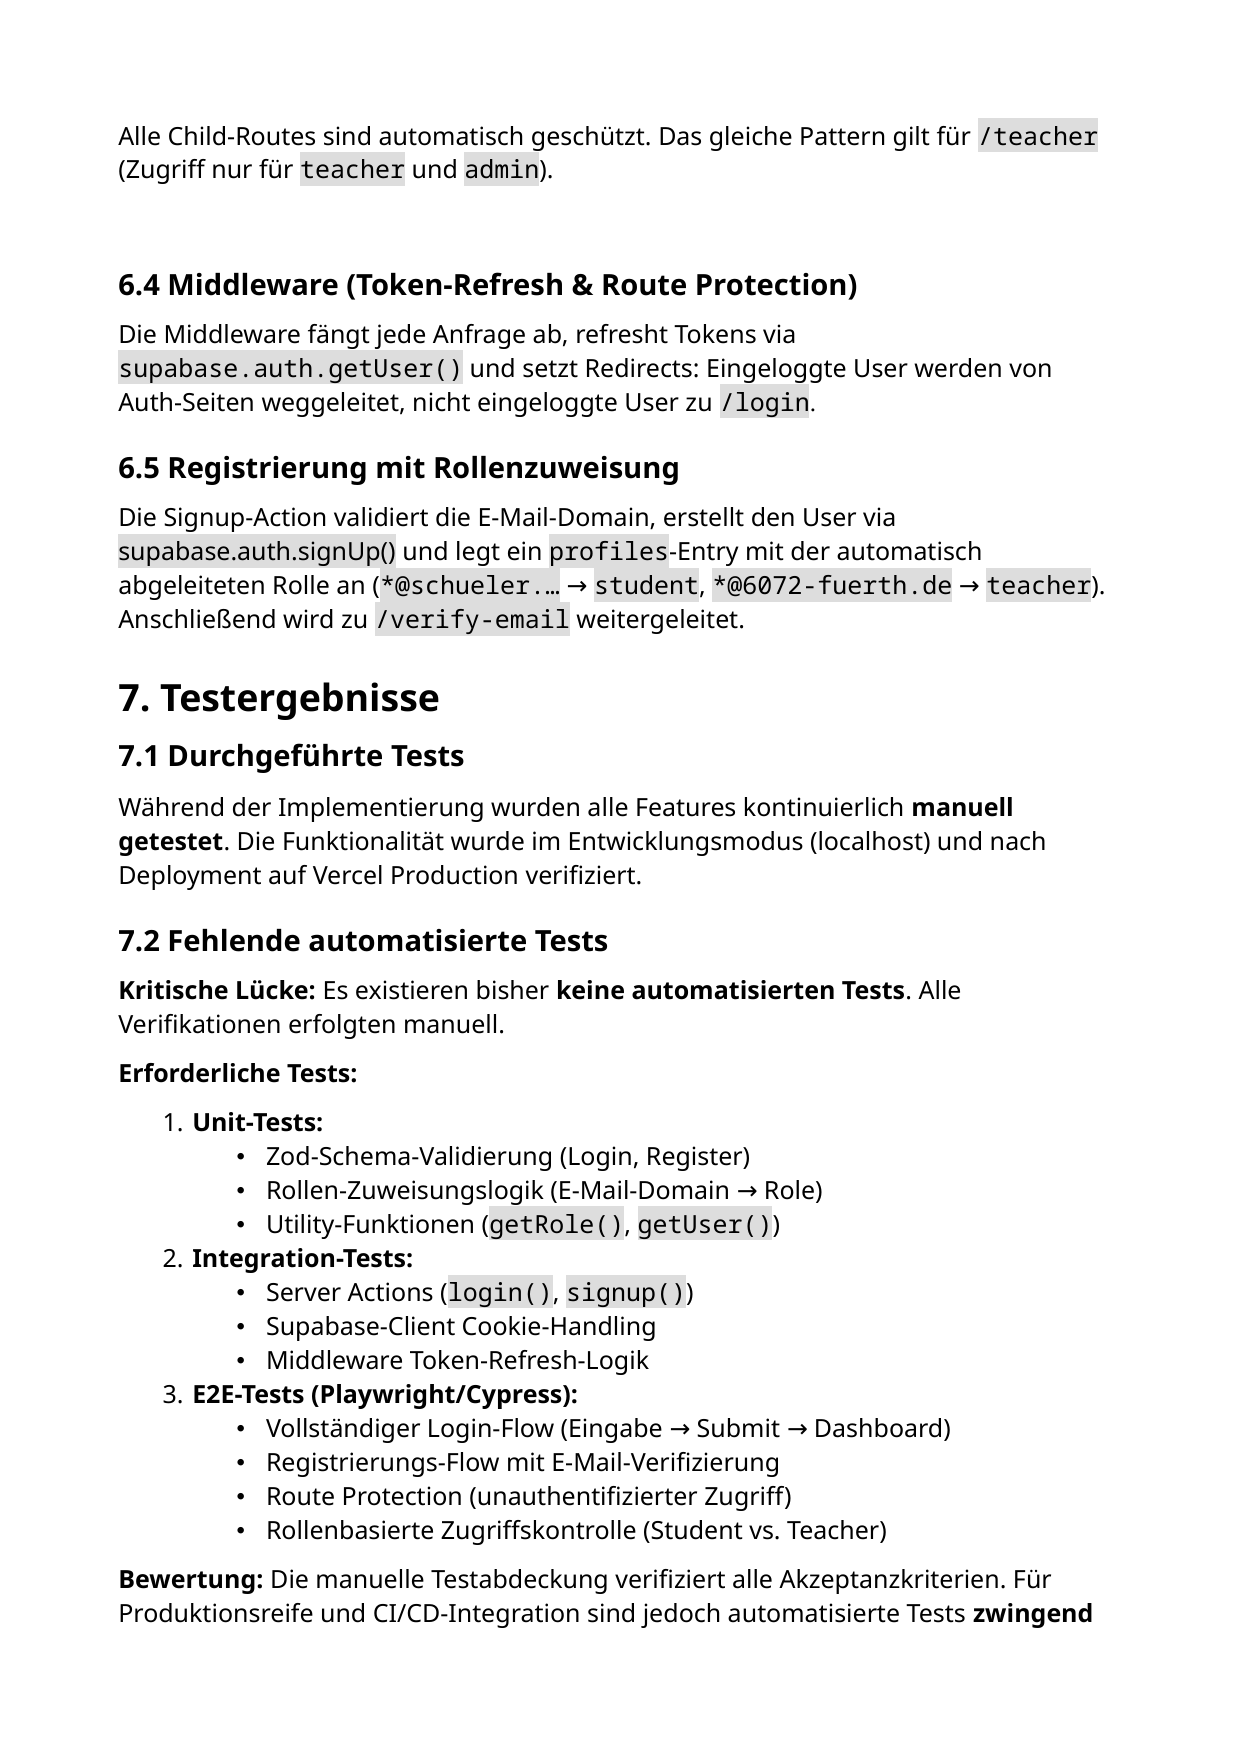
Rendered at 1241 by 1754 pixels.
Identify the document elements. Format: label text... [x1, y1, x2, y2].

text Bewertung: Die manuelle Testabdeckung verifiziert alle Akzeptanzkriterien. Für Produktionsreife und CI/CD-Integration sind jedoch automatisierte Tests zwingend [118, 1562, 1122, 1630]
text Alle Child-Routes sind automatisch geschützt. Das gleiche Pattern gilt für /teacher (Zugriff nur für teacher und admin). [118, 118, 1122, 186]
list Rollenbasierte Zugriffskontrolle (Student vs. Teacher) [236, 1513, 1122, 1547]
subtitle 6.5 Registrierung mit Rollenzuweisung [118, 448, 1122, 487]
text Die Signup-Action validiert die E-Mail-Domain, erstellt den User via supabase.auth.signUp() und legt ein profiles-Entry mit der automatisch abgeleiteten Rolle an (*@schueler.… → student, *@6072-fuerth.de → teacher). Anschließend wird zu /verify-email weitergeleitet. [118, 500, 1122, 636]
subtitle 6.4 Middleware (Token-Refresh & Route Protection) [118, 264, 1122, 304]
subtitle 7.2 Fehlende automatisierte Tests [118, 921, 1122, 960]
list Route Protection (unauthentifizierter Zugriff) [236, 1479, 1122, 1513]
list Unit-Tests: [162, 1104, 1122, 1138]
subtitle 7. Testergebnisse [118, 671, 1122, 722]
list Supabase-Client Cookie-Handling [236, 1308, 1122, 1343]
subtitle 7.1 Durchgeführte Tests [118, 735, 1122, 775]
list Integration-Tests: [162, 1240, 1122, 1274]
text Die Middleware fängt jede Anfrage ab, refresht Tokens via supabase.auth.getUser() und setzt Redirects: Eingeloggte User werden von Auth-Seiten weggeleitet, nicht eingeloggte User zu /login. [118, 316, 1122, 418]
list Registrierungs-Flow mit E-Mail-Verifizierung [236, 1445, 1122, 1479]
list Middleware Token-Refresh-Logik [236, 1343, 1122, 1377]
list Server Actions (login(), signup()) [236, 1274, 1122, 1308]
list Zod-Schema-Validierung (Login, Register) [236, 1138, 1122, 1172]
list Rollen-Zuweisungslogik (E-Mail-Domain → Role) [236, 1172, 1122, 1206]
list Utility-Funktionen (getRole(), getUser()) [236, 1206, 1122, 1240]
text Kritische Lücke: Es existieren bisher keine automatisierten Tests. Alle Verifikationen erfolgten manuell. [118, 973, 1122, 1041]
text Während der Implementierung wurden alle Features kontinuierlich manuell getestet. Die Funktionalität wurde im Entwicklungsmodus (localhost) und nach Deployment auf Vercel Production verifiziert. [118, 789, 1122, 891]
list E2E-Tests (Playwright/Cypress): [162, 1377, 1122, 1411]
text Erforderliche Tests: [118, 1056, 1122, 1089]
list Vollständiger Login-Flow (Eingabe → Submit → Dashboard) [236, 1411, 1122, 1445]
